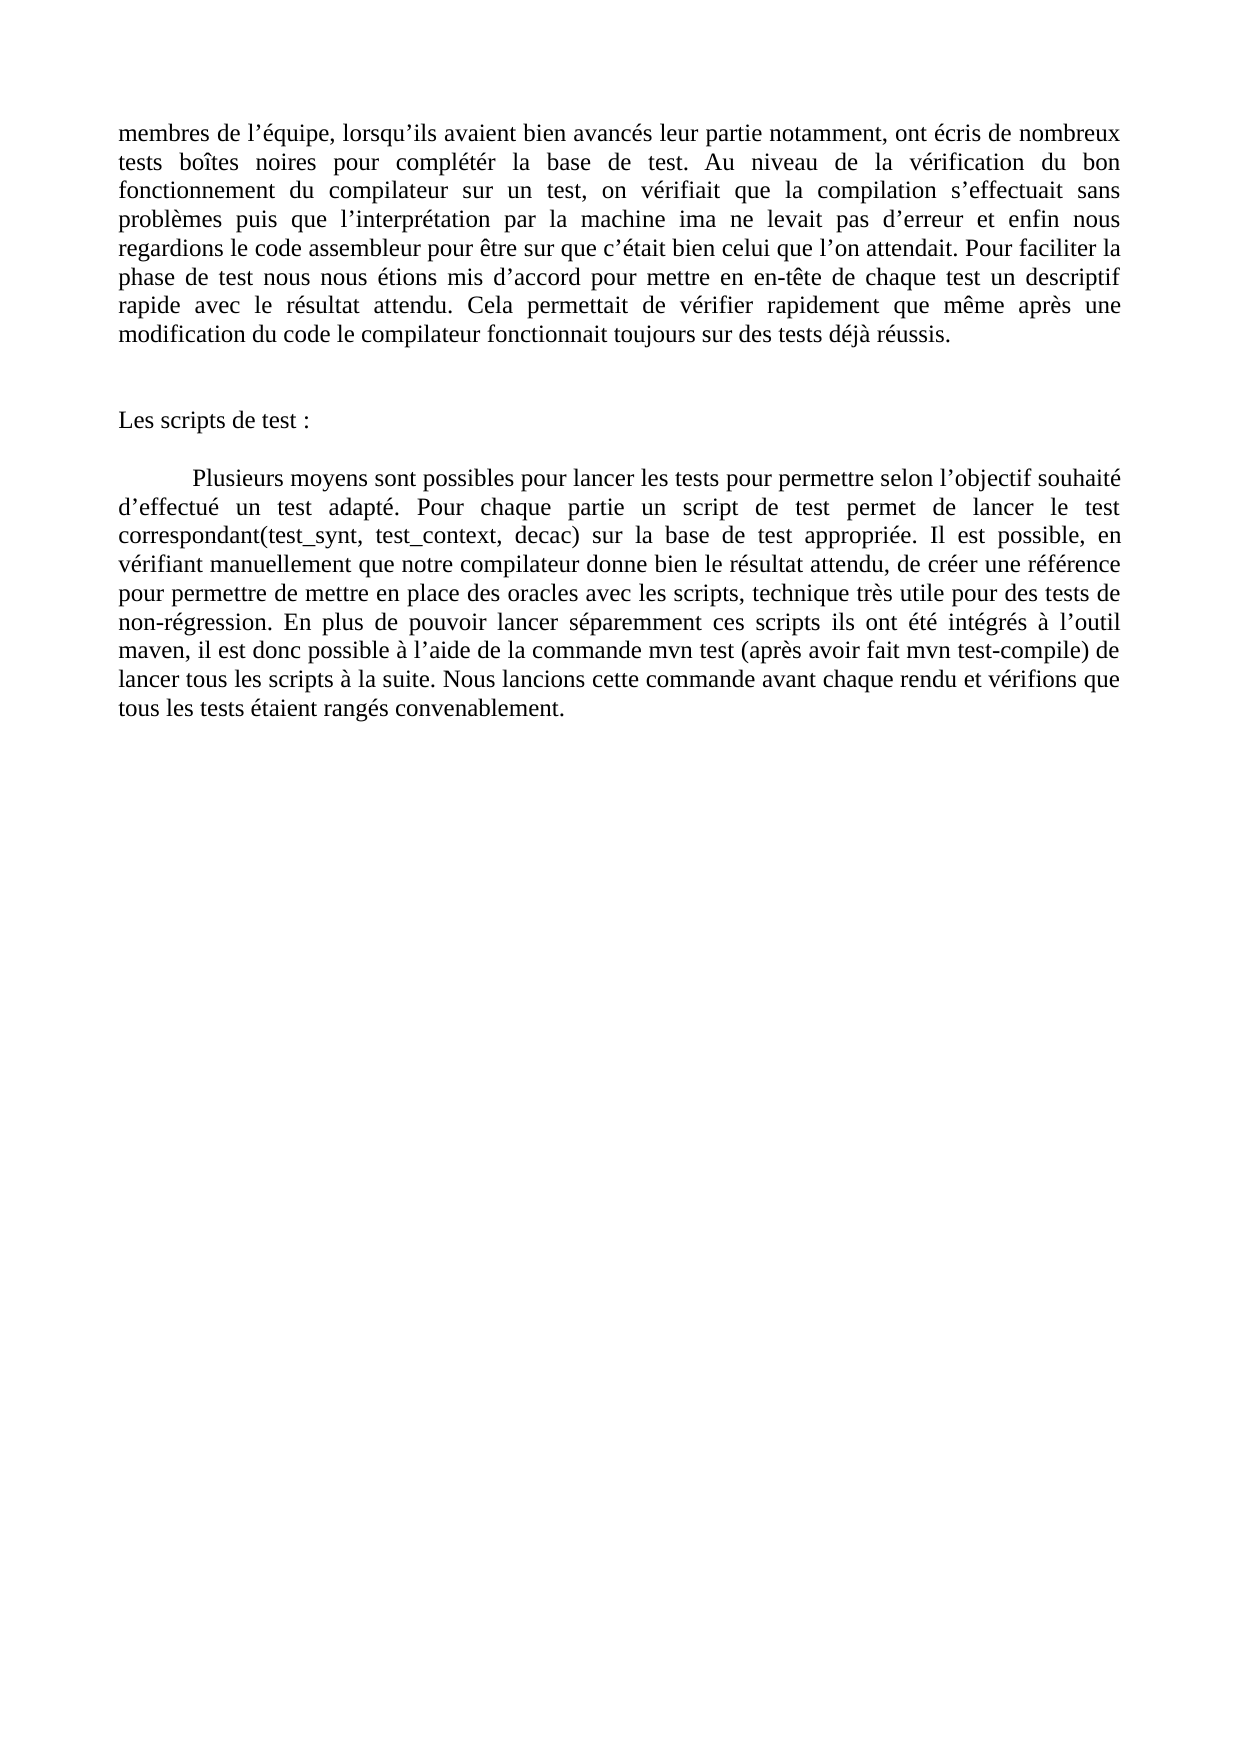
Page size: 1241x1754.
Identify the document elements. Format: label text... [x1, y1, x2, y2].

text Plusieurs moyens sont possibles pour lancer les tests pour permettre selon l’objectif souhaité d’effectué un test adapté. Pour chaque partie un script de test permet de lancer le test correspondant(test_synt, test_context, decac) sur la base de test appropriée. Il est possible, en vérifiant manuellement que notre compilateur donne bien le résultat attendu, de créer une référence pour permettre de mettre en place des oracles avec les scripts, technique très utile pour des tests de non-régression. En plus de pouvoir lancer séparemment ces scripts ils ont été intégrés à l’outil maven, il est donc possible à l’aide de la commande mvn test (après avoir fait mvn test-compile) de lancer tous les scripts à la suite. Nous lancions cette commande avant chaque rendu et vérifions que tous les tests étaient rangés convenablement. [118, 463, 1122, 722]
text membres de l’équipe, lorsqu’ils avaient bien avancés leur partie notamment, ont écris de nombreux tests boîtes noires pour complétér la base de test. Au niveau de la vérification du bon fonctionnement du compilateur sur un test, on vérifiait que la compilation s’effectuait sans problèmes puis que l’interprétation par la machine ima ne levait pas d’erreur et enfin nous regardions le code assembleur pour être sur que c’était bien celui que l’on attendait. Pour faciliter la phase de test nous nous étions mis d’accord pour mettre en en-tête de chaque test un descriptif rapide avec le résultat attendu. Cela permettait de vérifier rapidement que même après une modification du code le compilateur fonctionnait toujours sur des tests déjà réussis. [118, 118, 1122, 348]
text Les scripts de test : [118, 406, 1122, 434]
